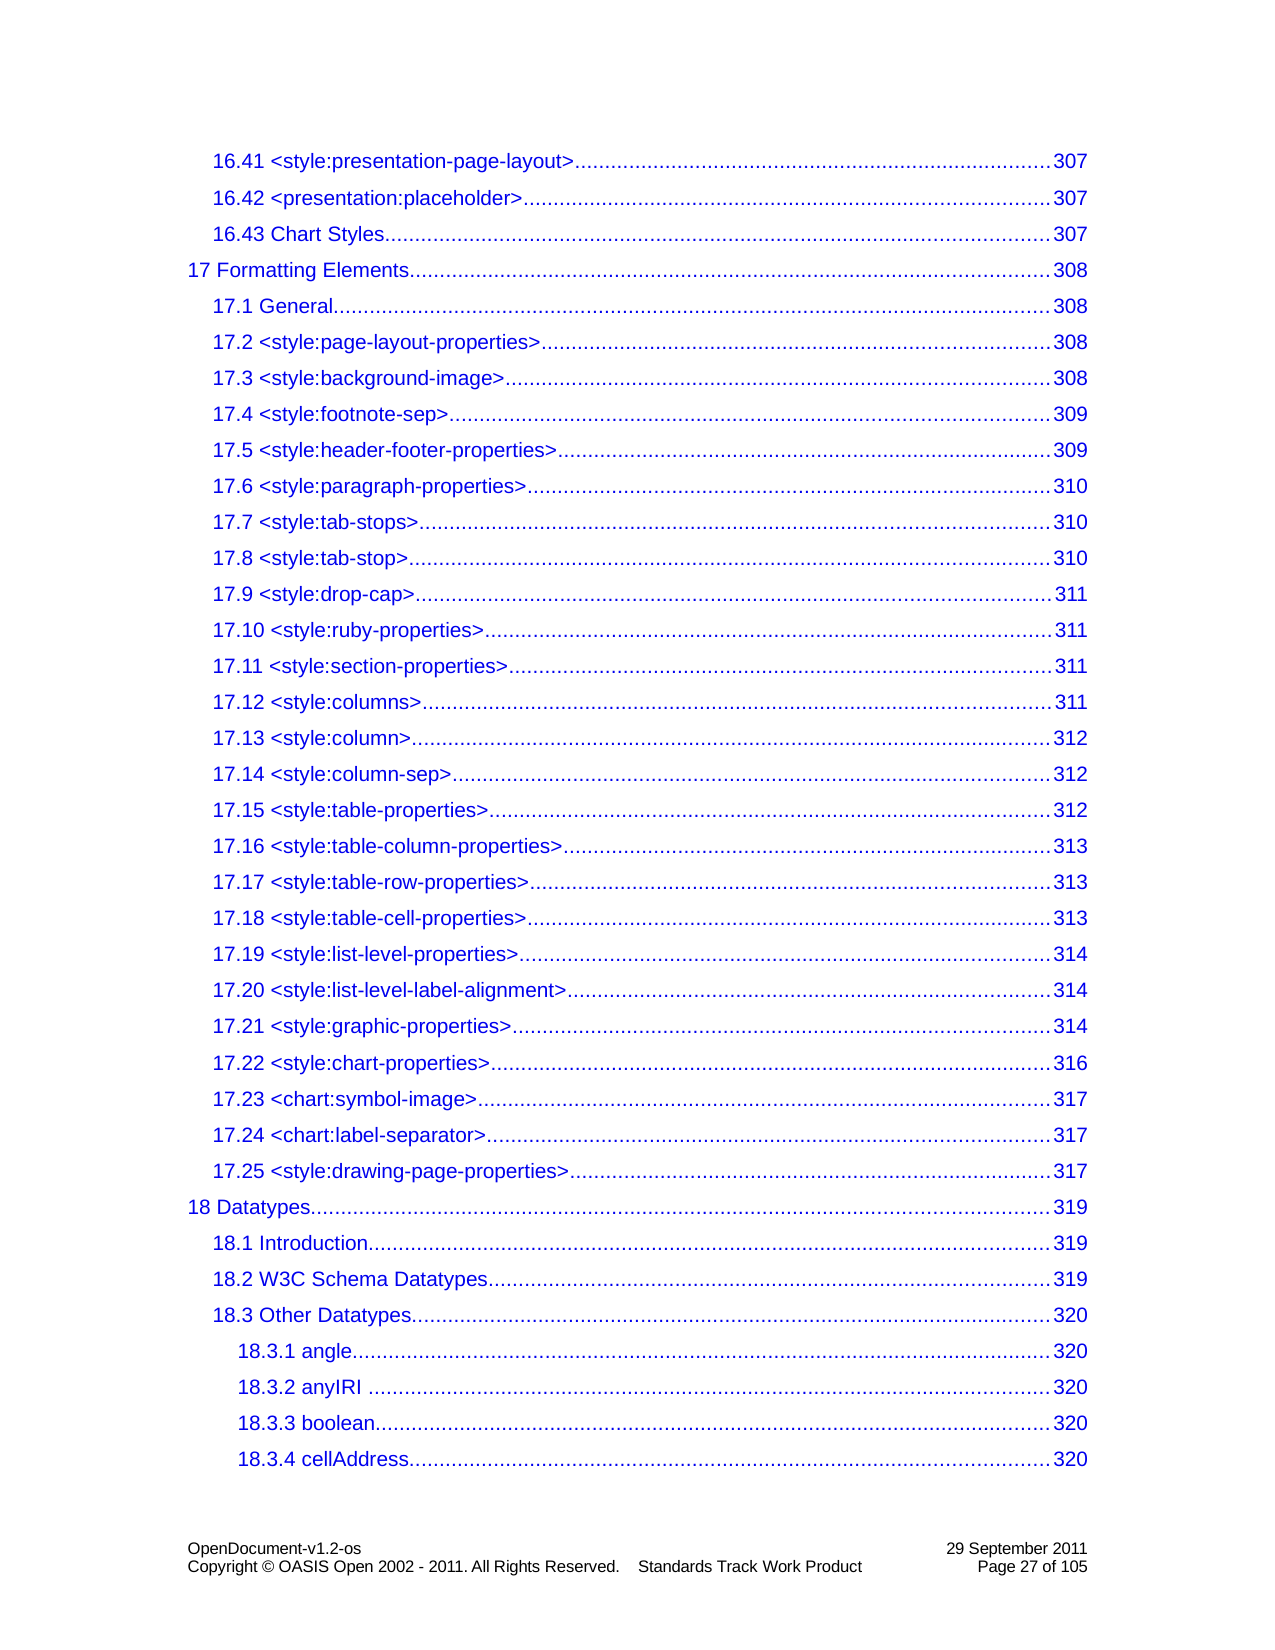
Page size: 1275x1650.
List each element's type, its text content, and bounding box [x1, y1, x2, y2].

text 16.41 <style:presentation-page-layout> 307 [212, 150, 1088, 173]
text 17.22 <style:chart-properties> 316 [212, 1051, 1088, 1074]
text 16.43 Chart Styles 307 [212, 222, 1088, 246]
text 17.6 <style:paragraph-properties> 310 [212, 474, 1088, 498]
text 17.12 <style:columns> 311 [212, 691, 1088, 714]
text 17.23 <chart:symbol-image> 317 [212, 1087, 1088, 1111]
text 17.2 <style:page-layout-properties> 308 [212, 330, 1088, 354]
text 17.10 <style:ruby-properties> 311 [212, 618, 1088, 642]
text 17.18 <style:table-cell-properties> 313 [212, 907, 1088, 930]
text 17.3 <style:background-image> 308 [212, 366, 1088, 390]
text 17.19 <style:list-level-properties> 314 [212, 943, 1088, 966]
text 17.20 <style:list-level-label-alignment> 314 [212, 979, 1088, 1002]
text 17.21 <style:graphic-properties> 314 [212, 1015, 1088, 1038]
text 17 Formatting Elements 308 [187, 258, 1088, 282]
text 16.42 <presentation:placeholder> 307 [212, 186, 1088, 209]
text 17.16 <style:table-column-properties> 313 [212, 835, 1088, 858]
text 17.8 <style:tab-stop> 310 [212, 546, 1088, 570]
text 18.3.3 boolean 320 [237, 1411, 1088, 1435]
text 18 Datatypes 319 [187, 1195, 1088, 1219]
text 17.4 <style:footnote-sep> 309 [212, 402, 1088, 426]
text 17.24 <chart:label-separator> 317 [212, 1123, 1088, 1147]
text 18.3 Other Datatypes 320 [212, 1303, 1088, 1327]
text 18.3.4 cellAddress 320 [237, 1447, 1088, 1471]
text 17.9 <style:drop-cap> 311 [212, 582, 1088, 606]
text 17.15 <style:table-properties> 312 [212, 799, 1088, 822]
text 17.25 <style:drawing-page-properties> 317 [212, 1159, 1088, 1183]
text 17.1 General 308 [212, 294, 1088, 318]
text 17.5 <style:header-footer-properties> 309 [212, 438, 1088, 462]
text 17.14 <style:column-sep> 312 [212, 763, 1088, 786]
text 18.1 Introduction 319 [212, 1231, 1088, 1255]
text 17.11 <style:section-properties> 311 [212, 654, 1088, 678]
text 17.7 <style:tab-stops> 310 [212, 510, 1088, 534]
text 18.2 W3C Schema Datatypes 319 [212, 1267, 1088, 1291]
text 17.17 <style:table-row-properties> 313 [212, 871, 1088, 894]
text 18.3.1 angle 320 [237, 1339, 1088, 1363]
text 18.3.2 anyIRI 320 [237, 1375, 1088, 1399]
text 17.13 <style:column> 312 [212, 727, 1088, 750]
